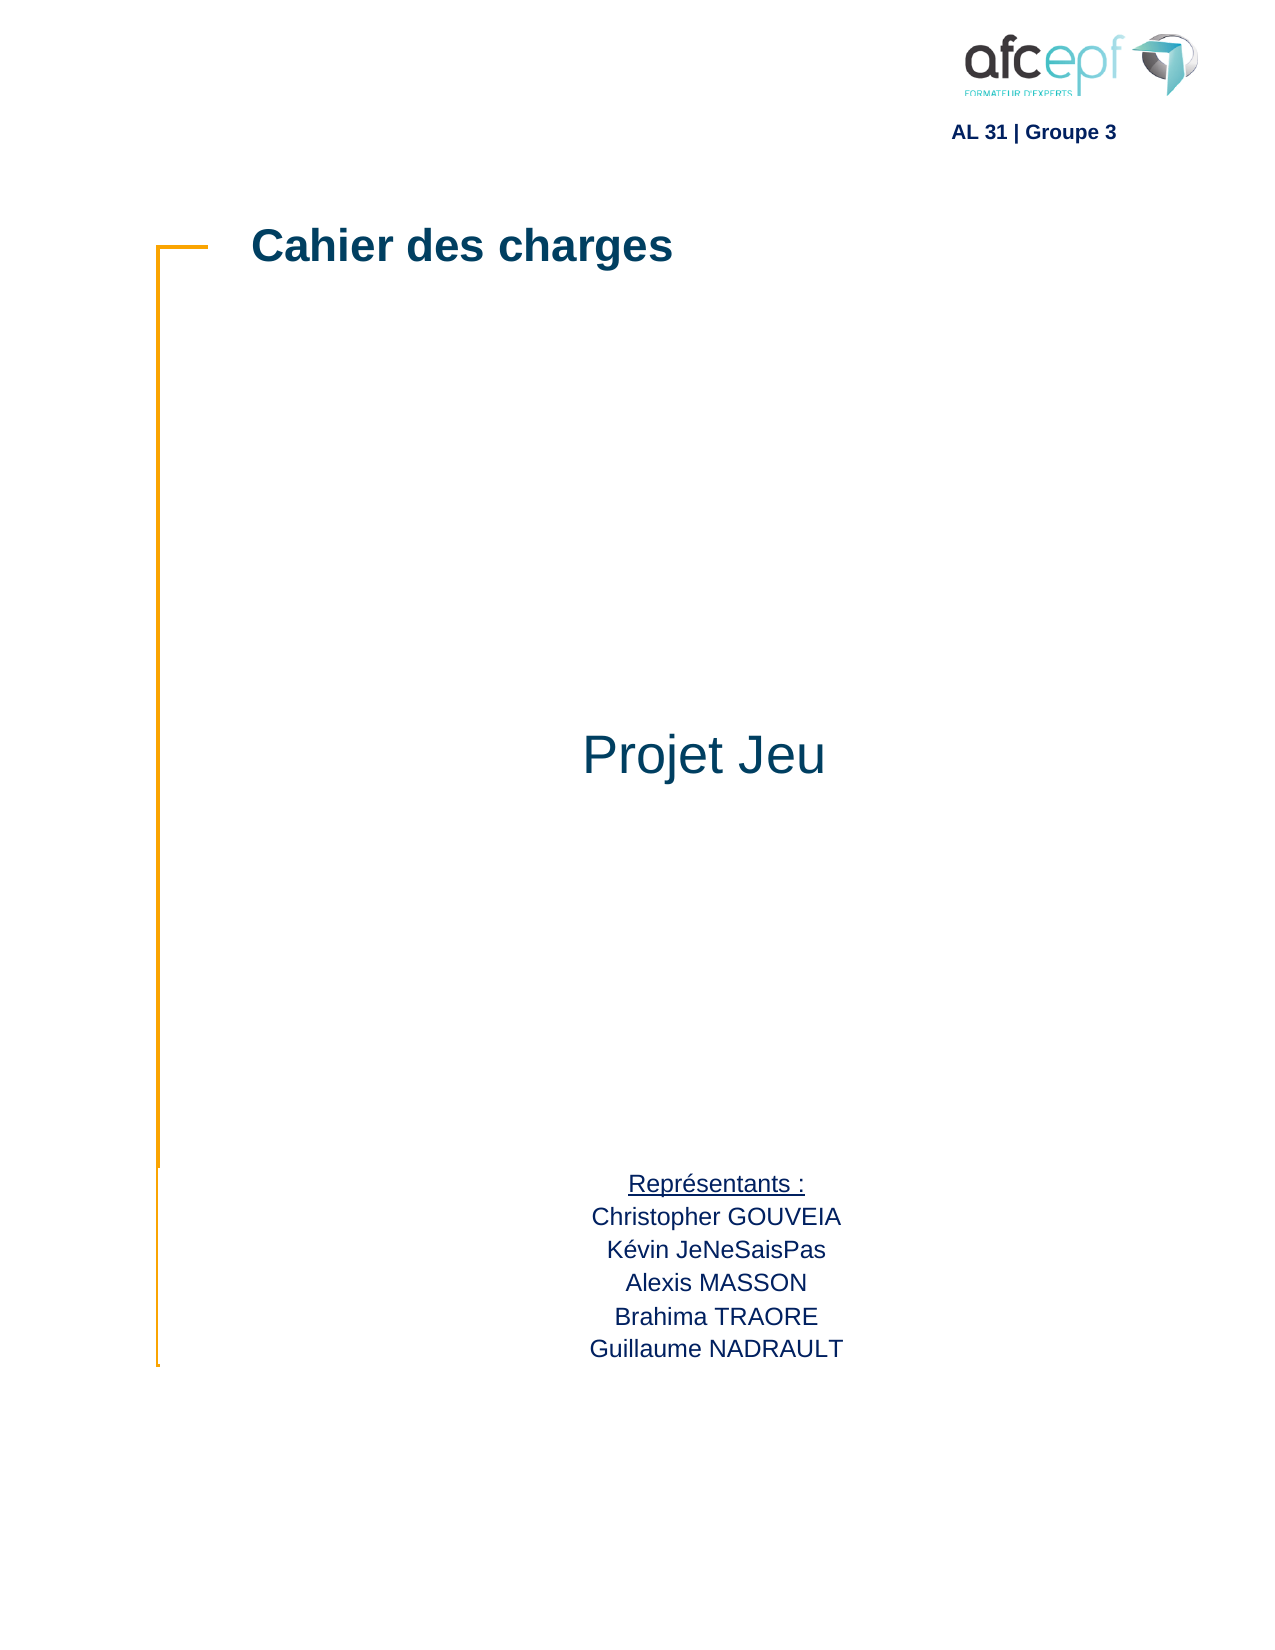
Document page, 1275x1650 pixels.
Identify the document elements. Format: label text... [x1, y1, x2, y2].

text Guillaume NADRAULT [159, 1334, 1274, 1363]
picture [965, 33, 1199, 97]
text Cahier des charges [177, 218, 1127, 271]
text Kévin JeNeSaisPas [159, 1235, 1274, 1264]
text Alexis MASSON [159, 1268, 1274, 1297]
text Christopher GOUVEIA [159, 1202, 1274, 1231]
text AL 31 | Groupe 3 [951, 120, 1200, 144]
text Représentants : [159, 1169, 1274, 1198]
text Projet Jeu [177, 723, 1127, 785]
text Brahima TRAORE [159, 1301, 1274, 1330]
